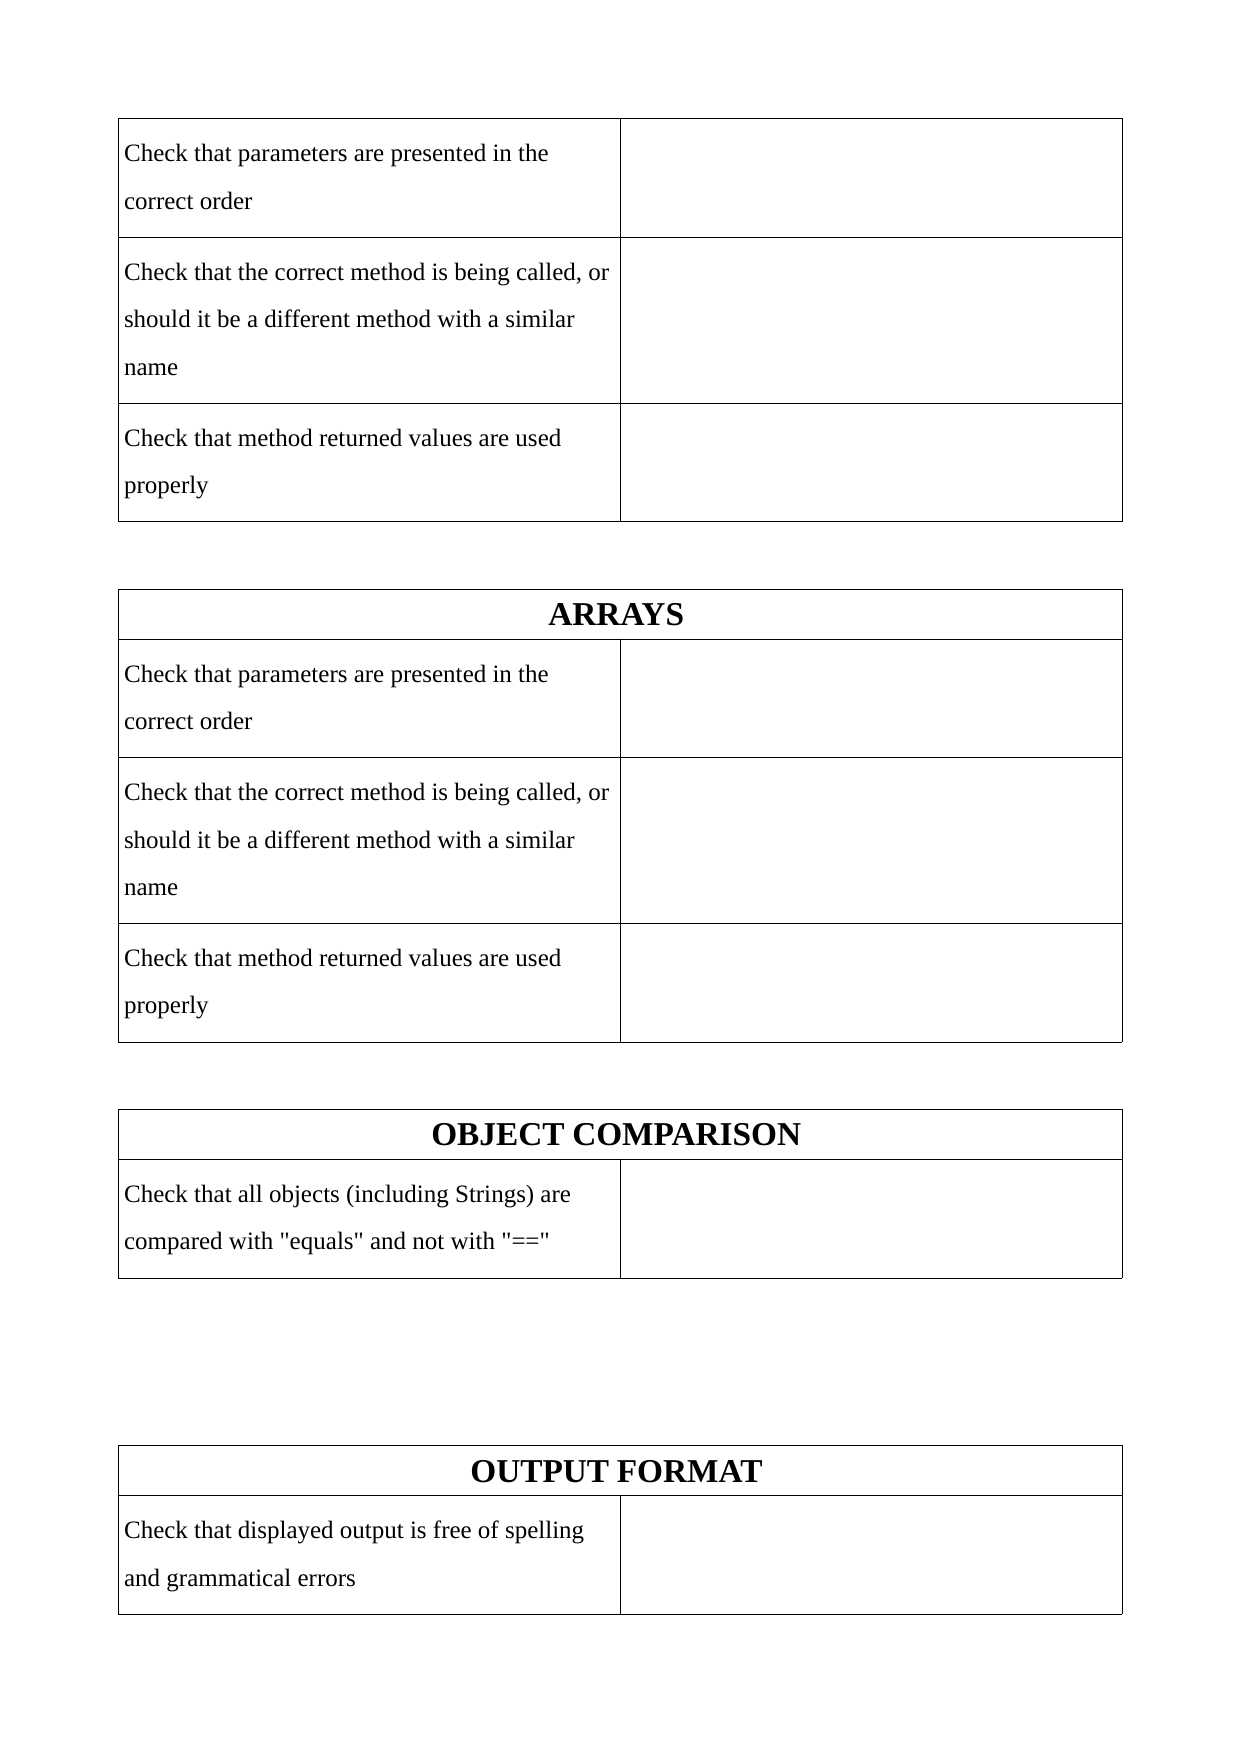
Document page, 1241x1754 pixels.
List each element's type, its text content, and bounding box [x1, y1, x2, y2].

table_cell [621, 640, 1122, 757]
table_cell [621, 404, 1122, 521]
table_cell Check that parameters are presented in the correct order [119, 119, 620, 237]
table_cell [621, 924, 1122, 1042]
table_cell Check that the correct method is being called, or should it be a different method with a similar name [119, 758, 620, 923]
table_header ARRAYS [119, 590, 1122, 638]
table_cell [621, 1496, 1122, 1614]
table_cell Check that displayed output is free of spelling and grammatical errors [119, 1496, 620, 1614]
table_cell [621, 238, 1122, 403]
table_cell [621, 1160, 1122, 1277]
table_header OBJECT COMPARISON [119, 1110, 1122, 1159]
table_cell Check that all objects (including Strings) are compared with "equals" and not with "==" [119, 1160, 620, 1277]
table_cell Check that method returned values are used properly [119, 404, 620, 521]
table_header OUTPUT FORMAT [119, 1446, 1122, 1495]
table_cell [621, 119, 1122, 237]
table_cell Check that method returned values are used properly [119, 924, 620, 1042]
table_cell Check that parameters are presented in the correct order [119, 640, 620, 757]
table_cell [621, 758, 1122, 923]
table_cell Check that the correct method is being called, or should it be a different method with a similar name [119, 238, 620, 403]
